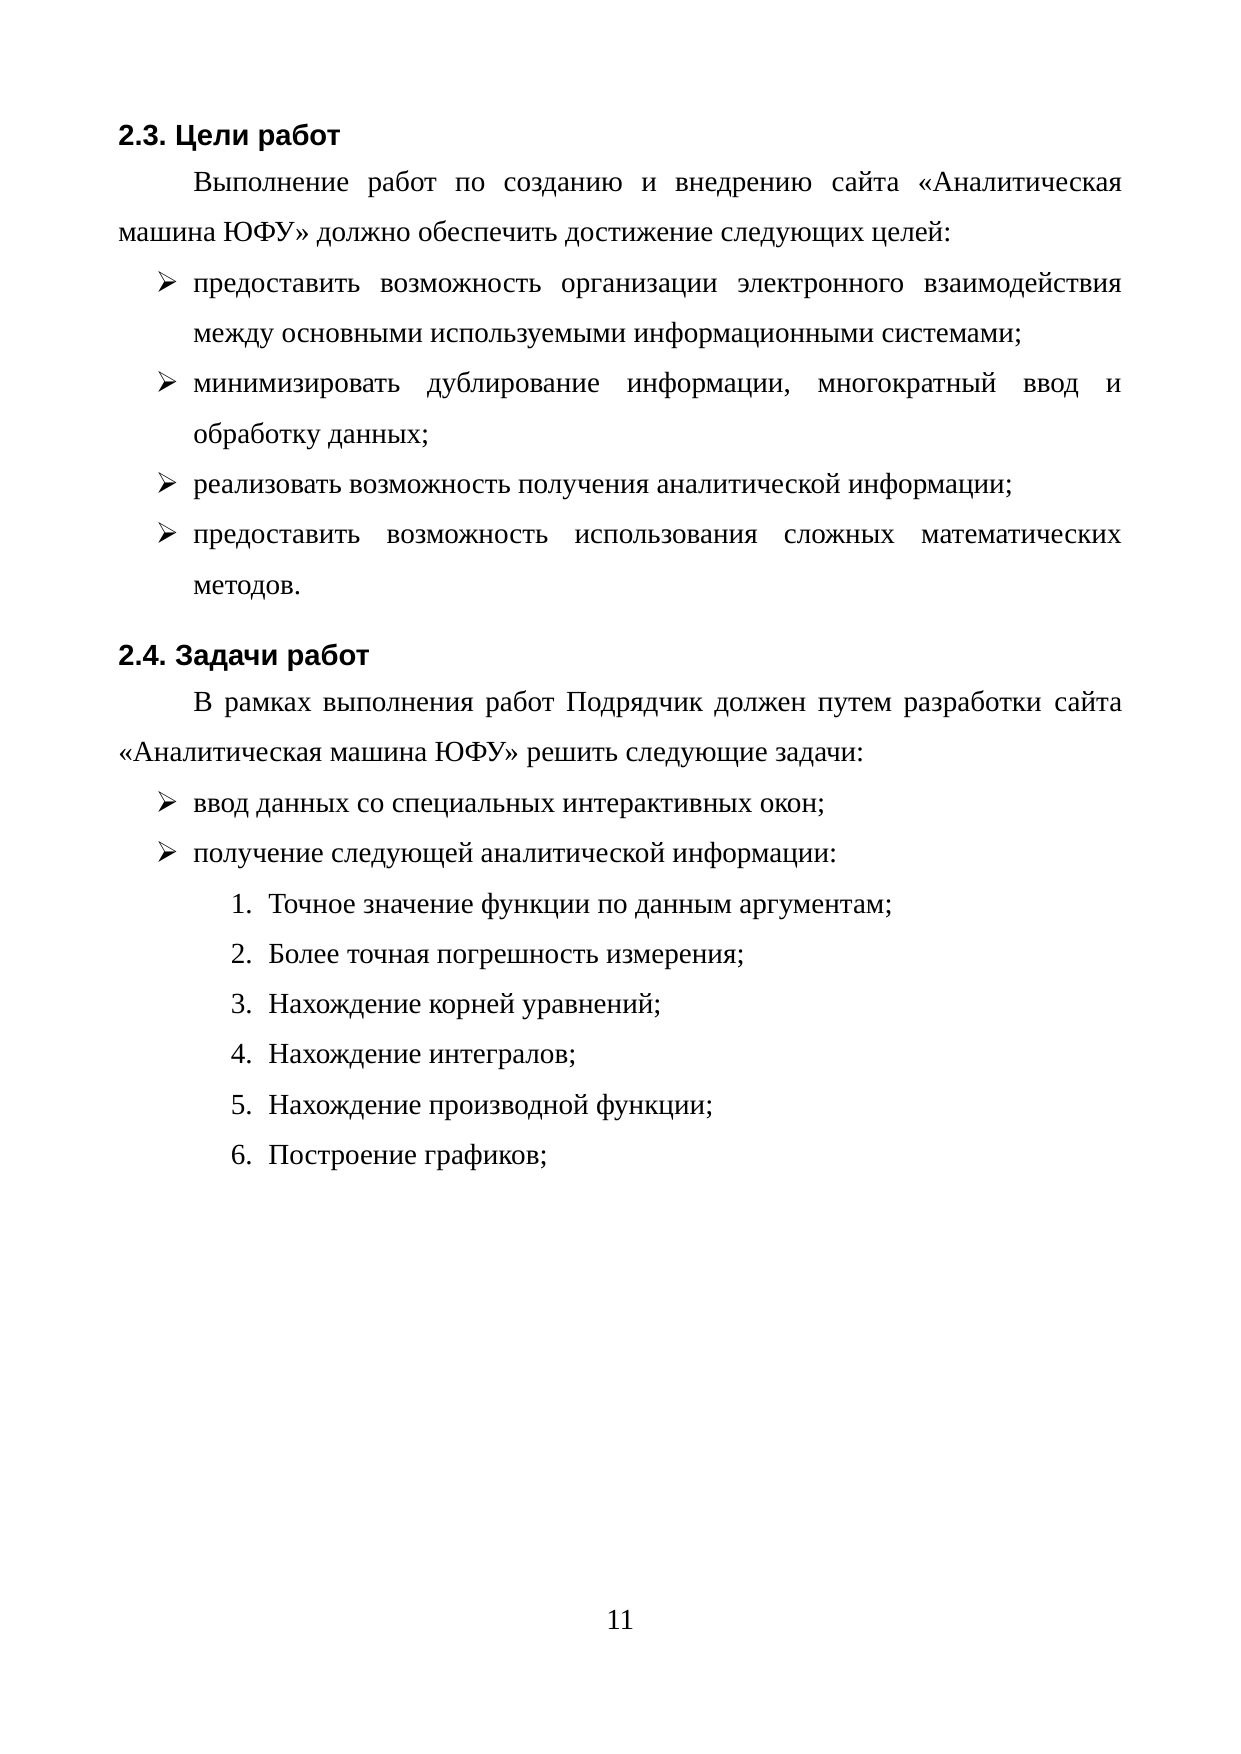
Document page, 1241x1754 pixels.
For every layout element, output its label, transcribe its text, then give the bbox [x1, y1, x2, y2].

list предоставить возможность организации электронного взаимодействия между основными используемыми информационными системами; [156, 265, 1122, 349]
subtitle Задачи работ [118, 638, 1122, 672]
text Выполнение работ по созданию и внедрению сайта «Аналитическая машина ЮФУ» должно обеспечить достижение следующих целей: [118, 164, 1122, 248]
list Точное значение функции по данным аргументам; [231, 886, 1122, 919]
list получение следующей аналитической информации: [156, 835, 1122, 869]
list Более точная погрешность измерения; [231, 936, 1122, 969]
list Нахождение интегралов; [231, 1037, 1122, 1070]
list Нахождение производной функции; [231, 1087, 1122, 1121]
text В рамках выполнения работ Подрядчик должен путем разработки сайта «Аналитическая машина ЮФУ» решить следующие задачи: [118, 684, 1122, 768]
list Построение графиков; [231, 1137, 1122, 1171]
list Нахождение корней уравнений; [231, 986, 1122, 1020]
list минимизировать дублирование информации, многократный ввод и обработку данных; [156, 366, 1122, 449]
list реализовать возможность получения аналитической информации; [156, 466, 1122, 500]
subtitle Цели работ [118, 118, 1122, 152]
list ввод данных со специальных интерактивных окон; [156, 785, 1122, 818]
list предоставить возможность использования сложных математических методов. [156, 517, 1122, 601]
